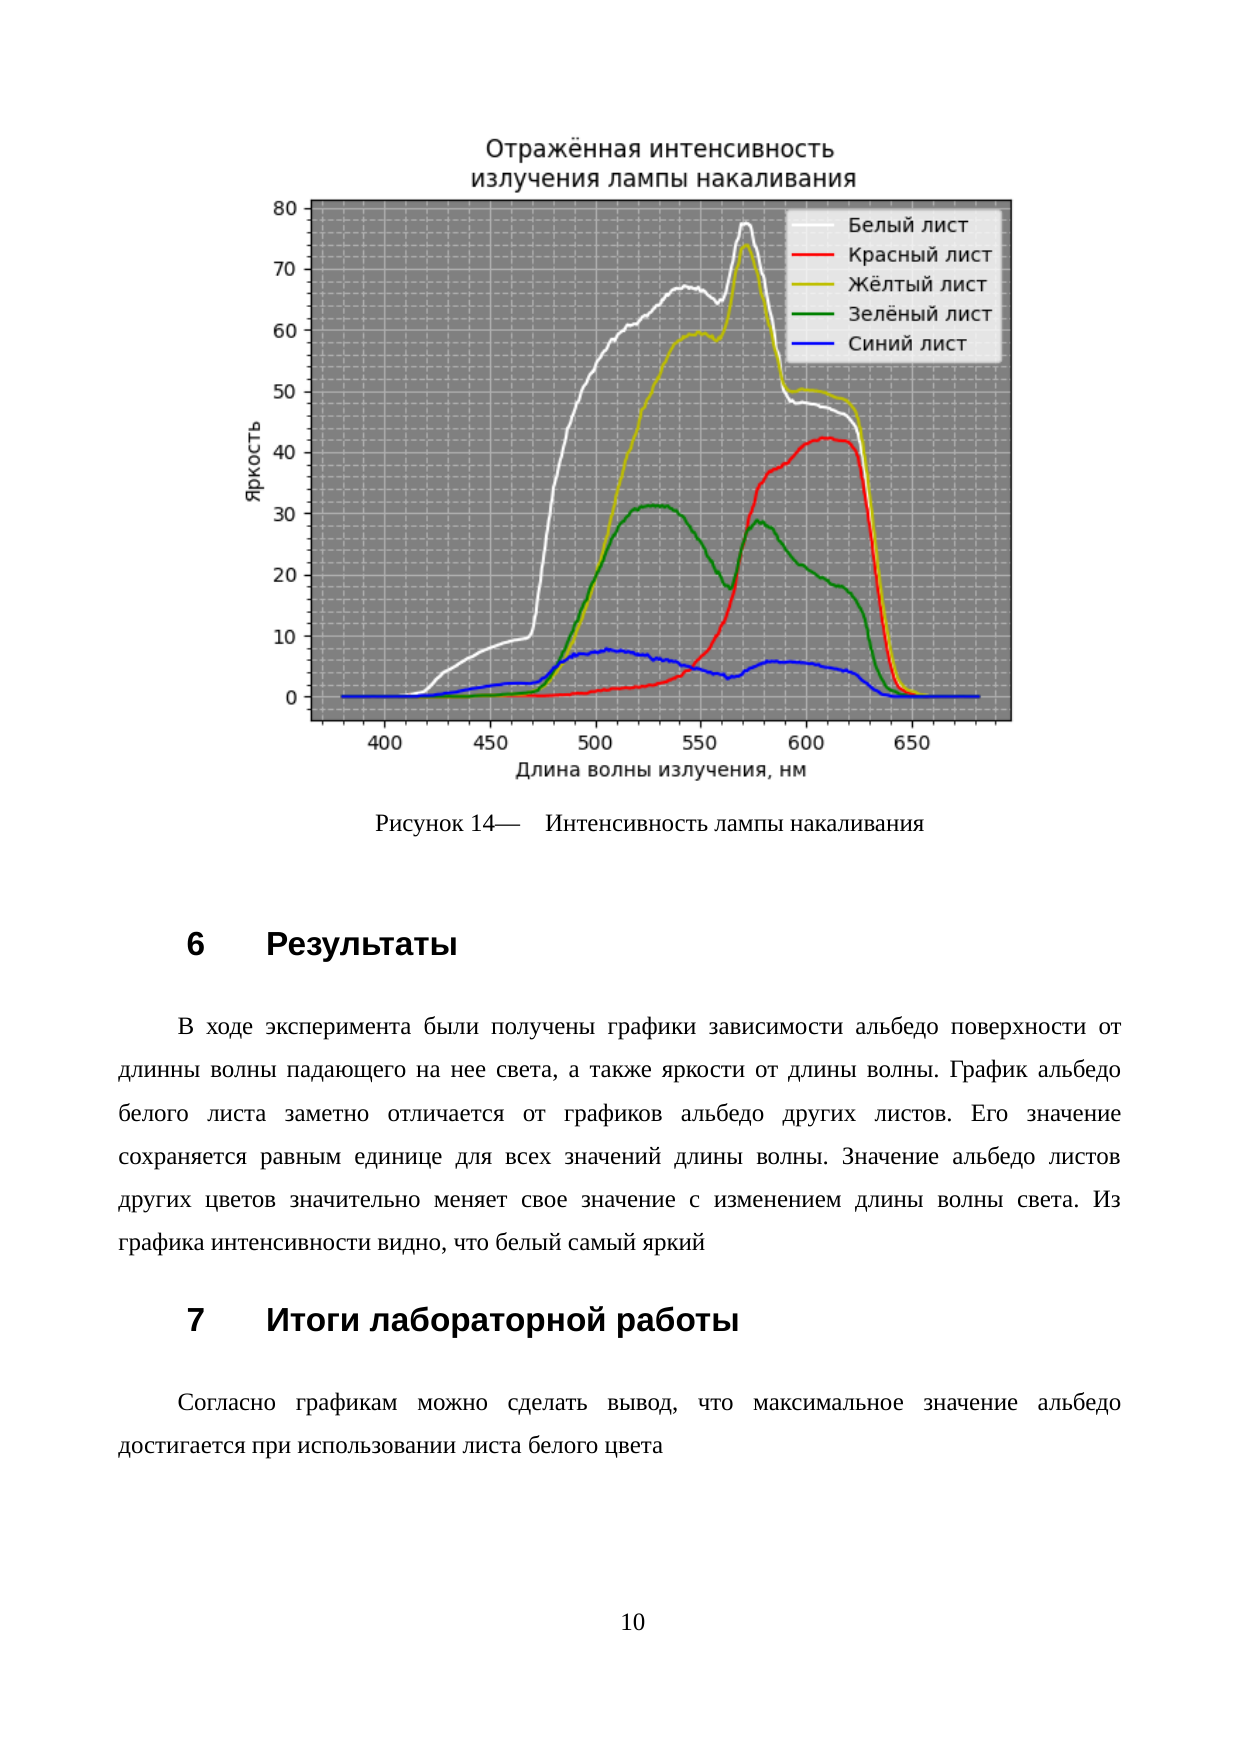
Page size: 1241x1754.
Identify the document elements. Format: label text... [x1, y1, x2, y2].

text Рисунок 14— Интенсивность лампы накаливания [118, 808, 1122, 837]
text Согласно графикам можно сделать вывод, что максимальное значение альбедо достигается при использовании листа белого цвета [118, 1387, 1122, 1458]
subtitle Итоги лабораторной работы [118, 1299, 1122, 1338]
subtitle Результаты [118, 924, 1122, 963]
text В ходе эксперимента были получены графики зависимости альбедо поверхности от длинны волны падающего на нее света, а также яркости от длины волны. График альбедо белого листа заметно отличается от графиков альбедо других листов. Его значение сохраняется равным единице для всех значений длины волны. Значение альбедо листов других цветов значительно меняет свое значение с изменением длины волны света. Из графика интенсивности видно, что белый самый яркий [118, 1011, 1122, 1256]
picture [198, 118, 1101, 795]
